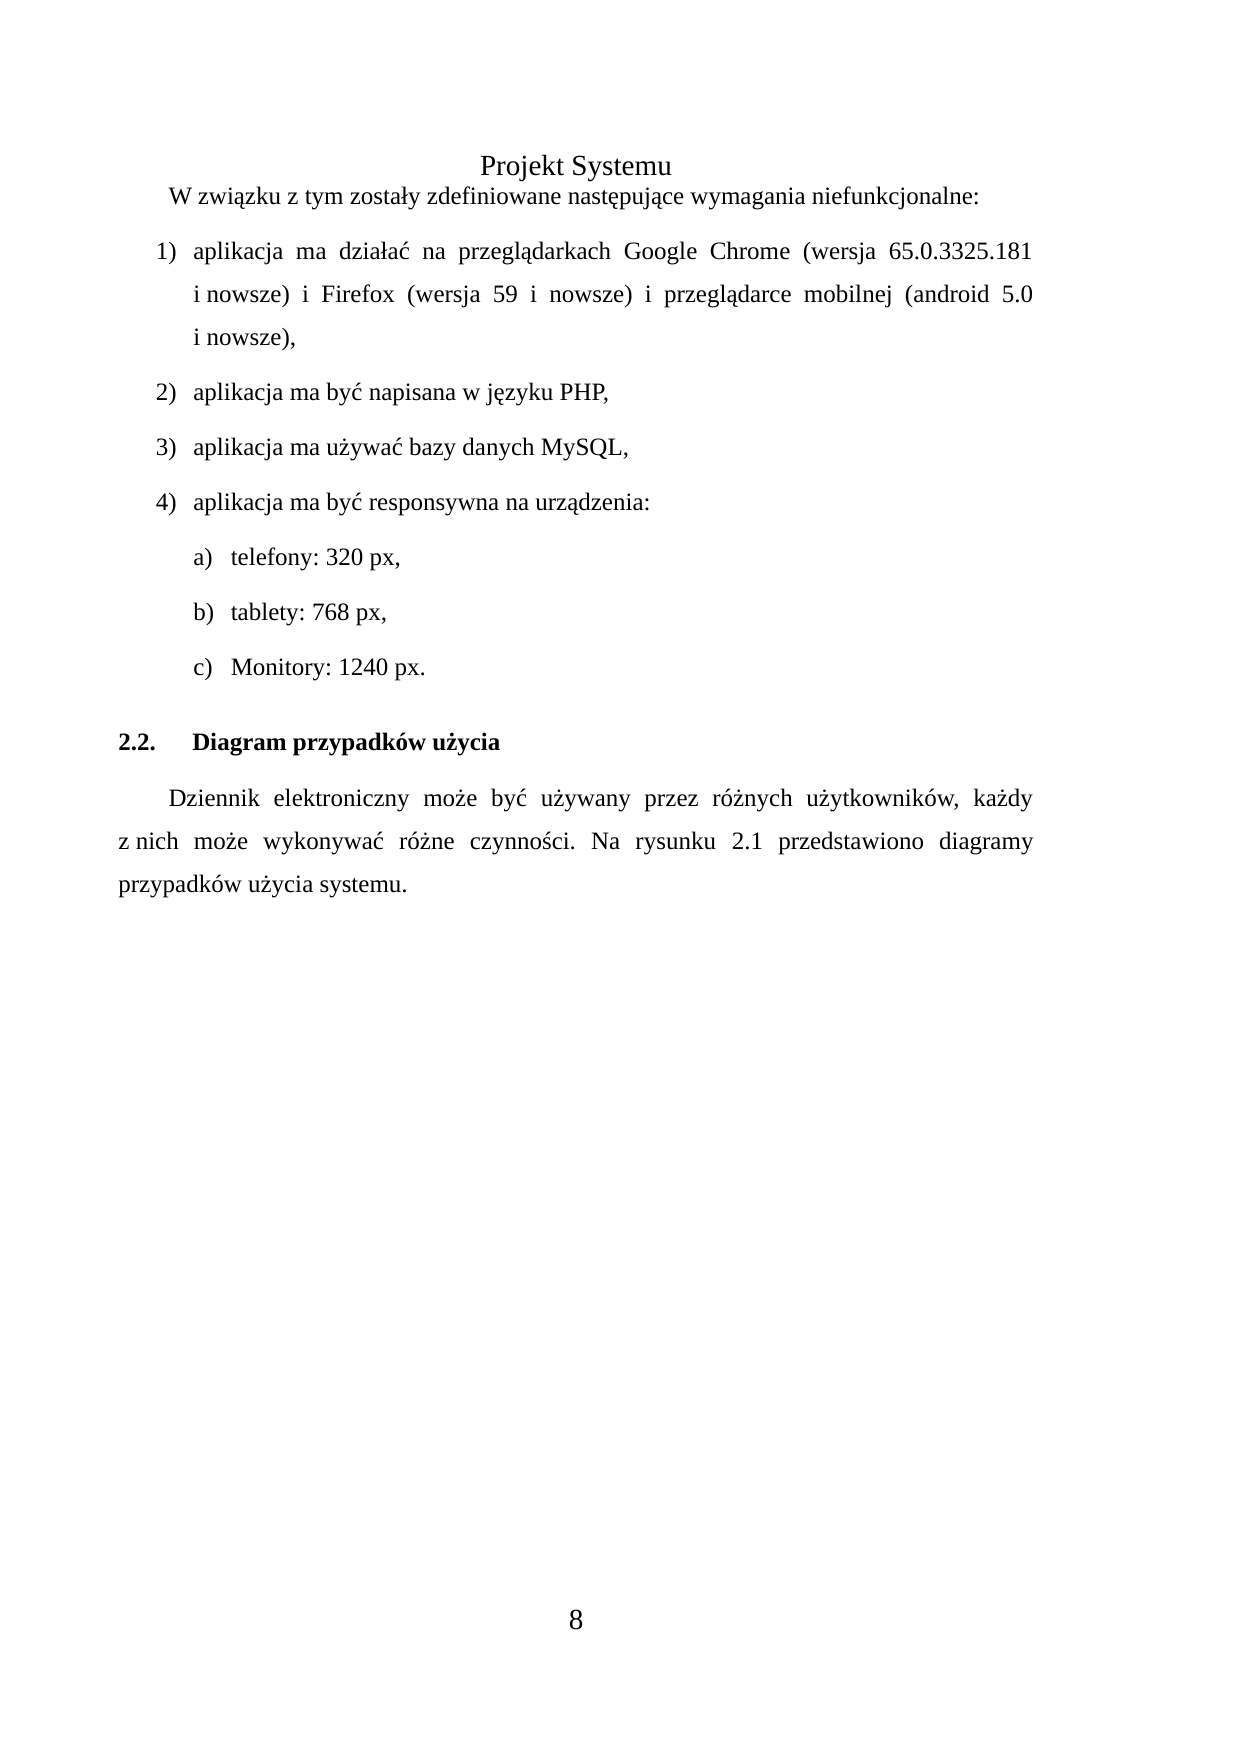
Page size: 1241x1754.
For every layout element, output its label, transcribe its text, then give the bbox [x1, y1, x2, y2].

subtitle Diagram przypadków użycia [118, 727, 1033, 756]
list Monitory: 1240 px. [193, 652, 1033, 680]
list aplikacja ma być responsywna na urządzenia: [156, 487, 1033, 516]
text W związku z tym zostały zdefiniowane następujące wymagania niefunkcjonalne: [118, 181, 1033, 210]
list tablety: 768 px, [193, 597, 1033, 626]
text Dziennik elektroniczny może być używany przez różnych użytkowników, każdy z nich może wykonywać różne czynności. Na rysunku 2.1 przedstawiono diagramy przypadków użycia systemu. [118, 783, 1033, 898]
list aplikacja ma używać bazy danych MySQL, [156, 432, 1033, 461]
list telefony: 320 px, [193, 542, 1033, 571]
list aplikacja ma działać na przeglądarkach Google Chrome (wersja 65.0.3325.181 i nowsze) i Firefox (wersja 59 i nowsze) i przeglądarce mobilnej (android 5.0 i nowsze), [156, 236, 1033, 351]
list aplikacja ma być napisana w języku PHP, [156, 377, 1033, 406]
